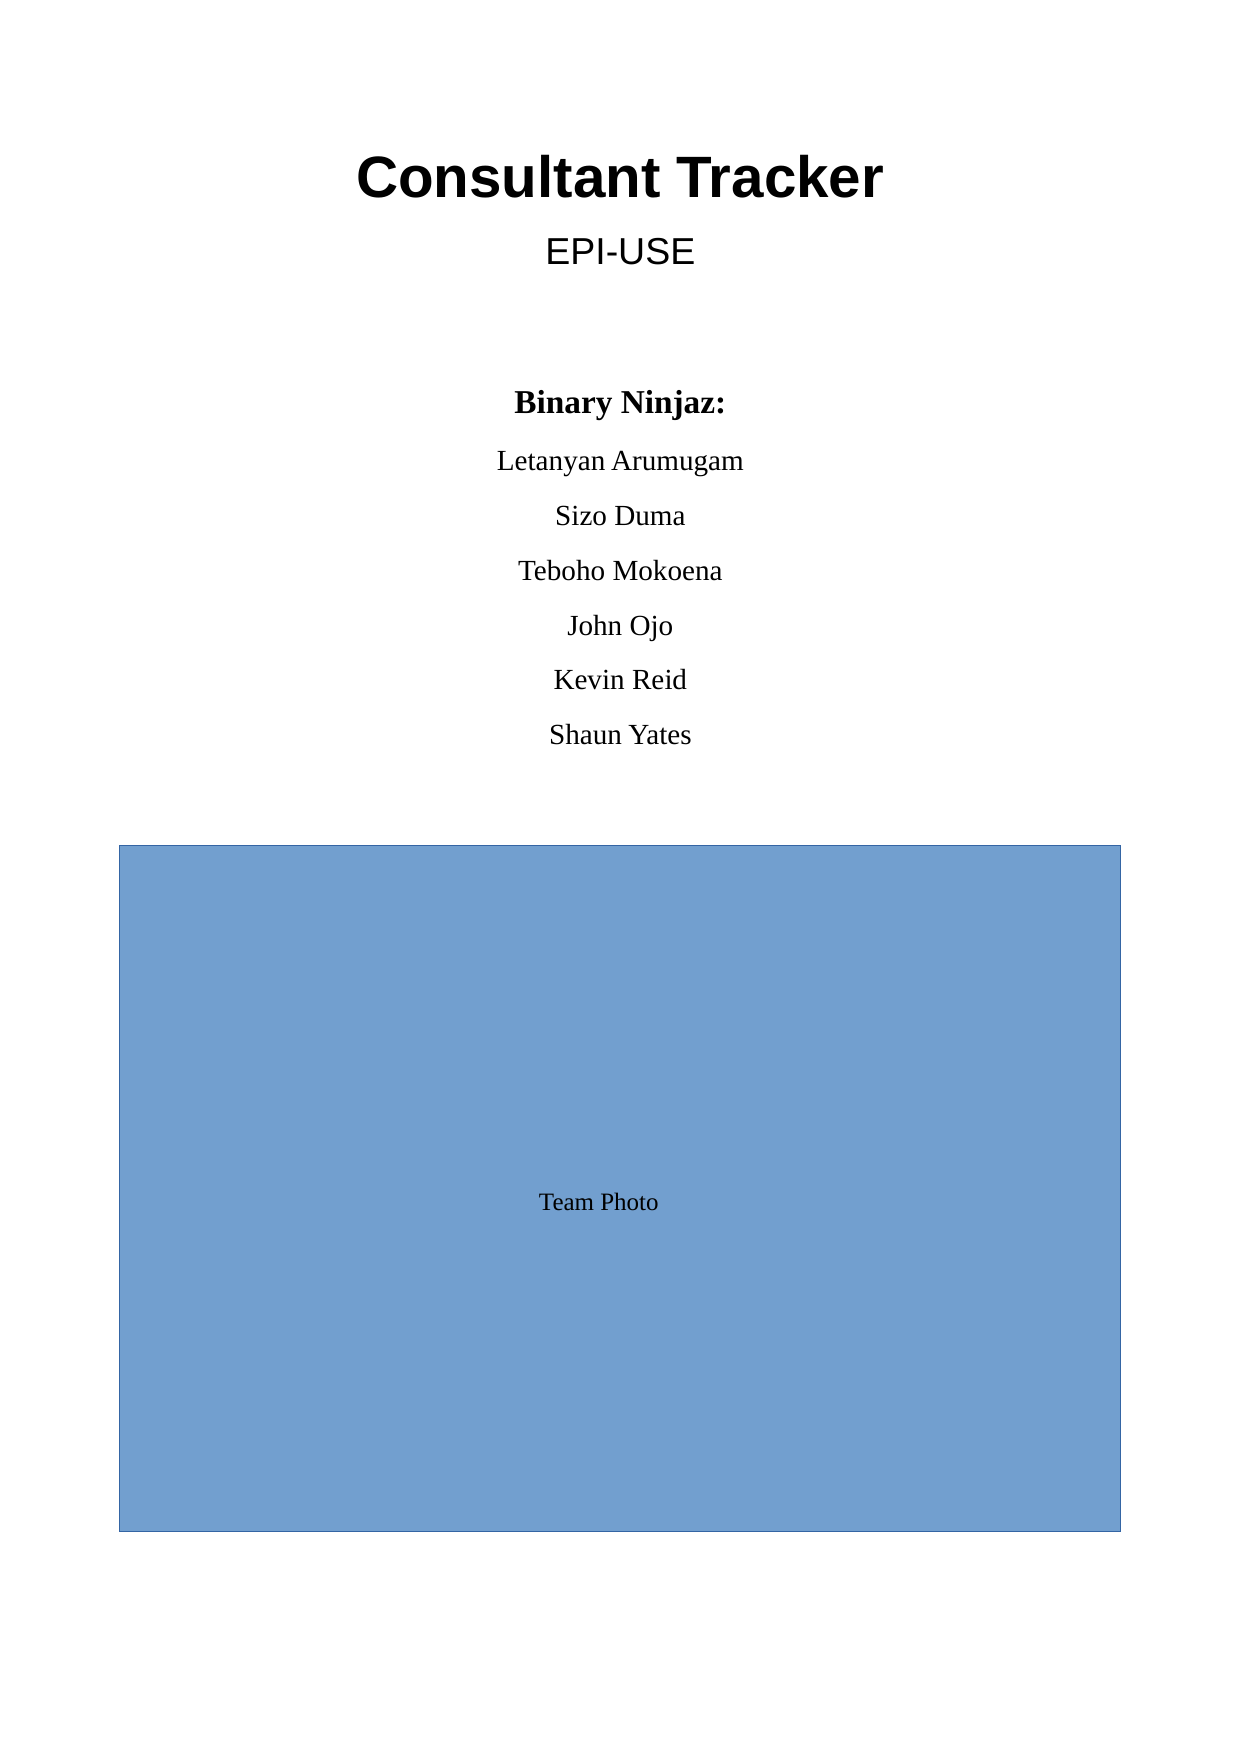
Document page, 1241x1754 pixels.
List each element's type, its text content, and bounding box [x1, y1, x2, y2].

text Sizo Duma [118, 498, 1122, 532]
title Consultant Tracker [118, 143, 1122, 210]
text Letanyan Arumugam [118, 443, 1122, 477]
subtitle EPI-USE [118, 229, 1122, 272]
text John Ojo [118, 608, 1122, 641]
text Shaun Yates [118, 717, 1122, 751]
text Kevin Reid [118, 662, 1122, 696]
text Teboho Mokoena [118, 553, 1122, 586]
text Binary Ninjaz: [118, 383, 1122, 421]
